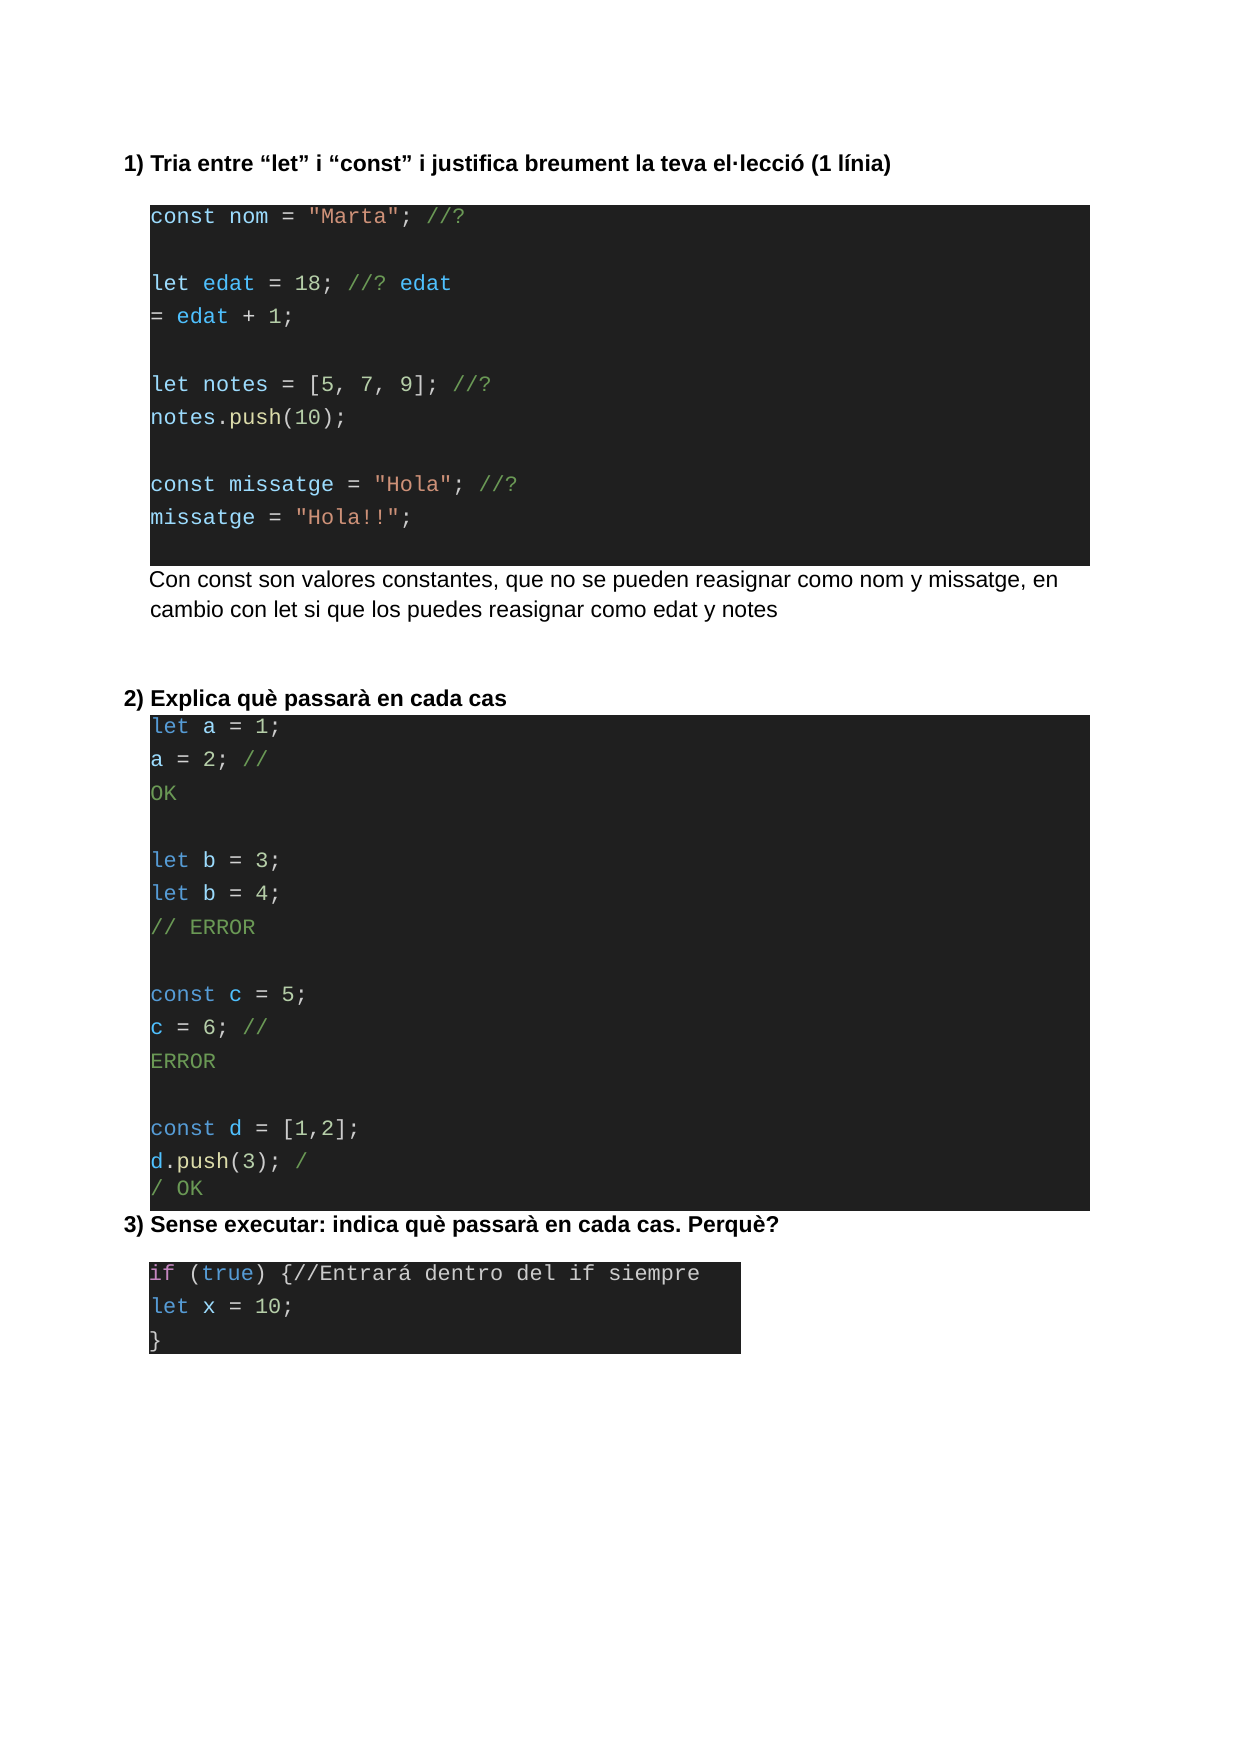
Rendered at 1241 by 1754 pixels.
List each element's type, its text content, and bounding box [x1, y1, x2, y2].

text Con const son valores constantes, que no se pueden reasignar como nom y missatge, en cambio con let si que los puedes reasignar como edat y notes [149, 566, 1095, 622]
text } [149, 1329, 741, 1354]
table_header let a = 1; a = 2; // OK let b = 3; let b = 4; // ERROR const c = 5; c = 6; // ERROR const d = [1,2]; d.push(3); // OK [150, 715, 1090, 1211]
table_header const nom = "Marta"; //? let edat = 18; //? edat = edat + 1; let notes = [5, 7, 9]; //? notes.push(10); const missatge = "Hola"; //? missatge = "Hola!!"; [150, 205, 1090, 566]
text if (true) {//Entrará dentro del if siempre let x = 10; [149, 1262, 741, 1320]
list Explica què passarà en cada cas [123, 685, 1095, 711]
list Tria entre “let” i “const” i justifica breument la teva el·lecció (1 línia) [123, 150, 1095, 176]
list Sense executar: indica què passarà en cada cas. Perquè? [123, 1211, 1095, 1237]
